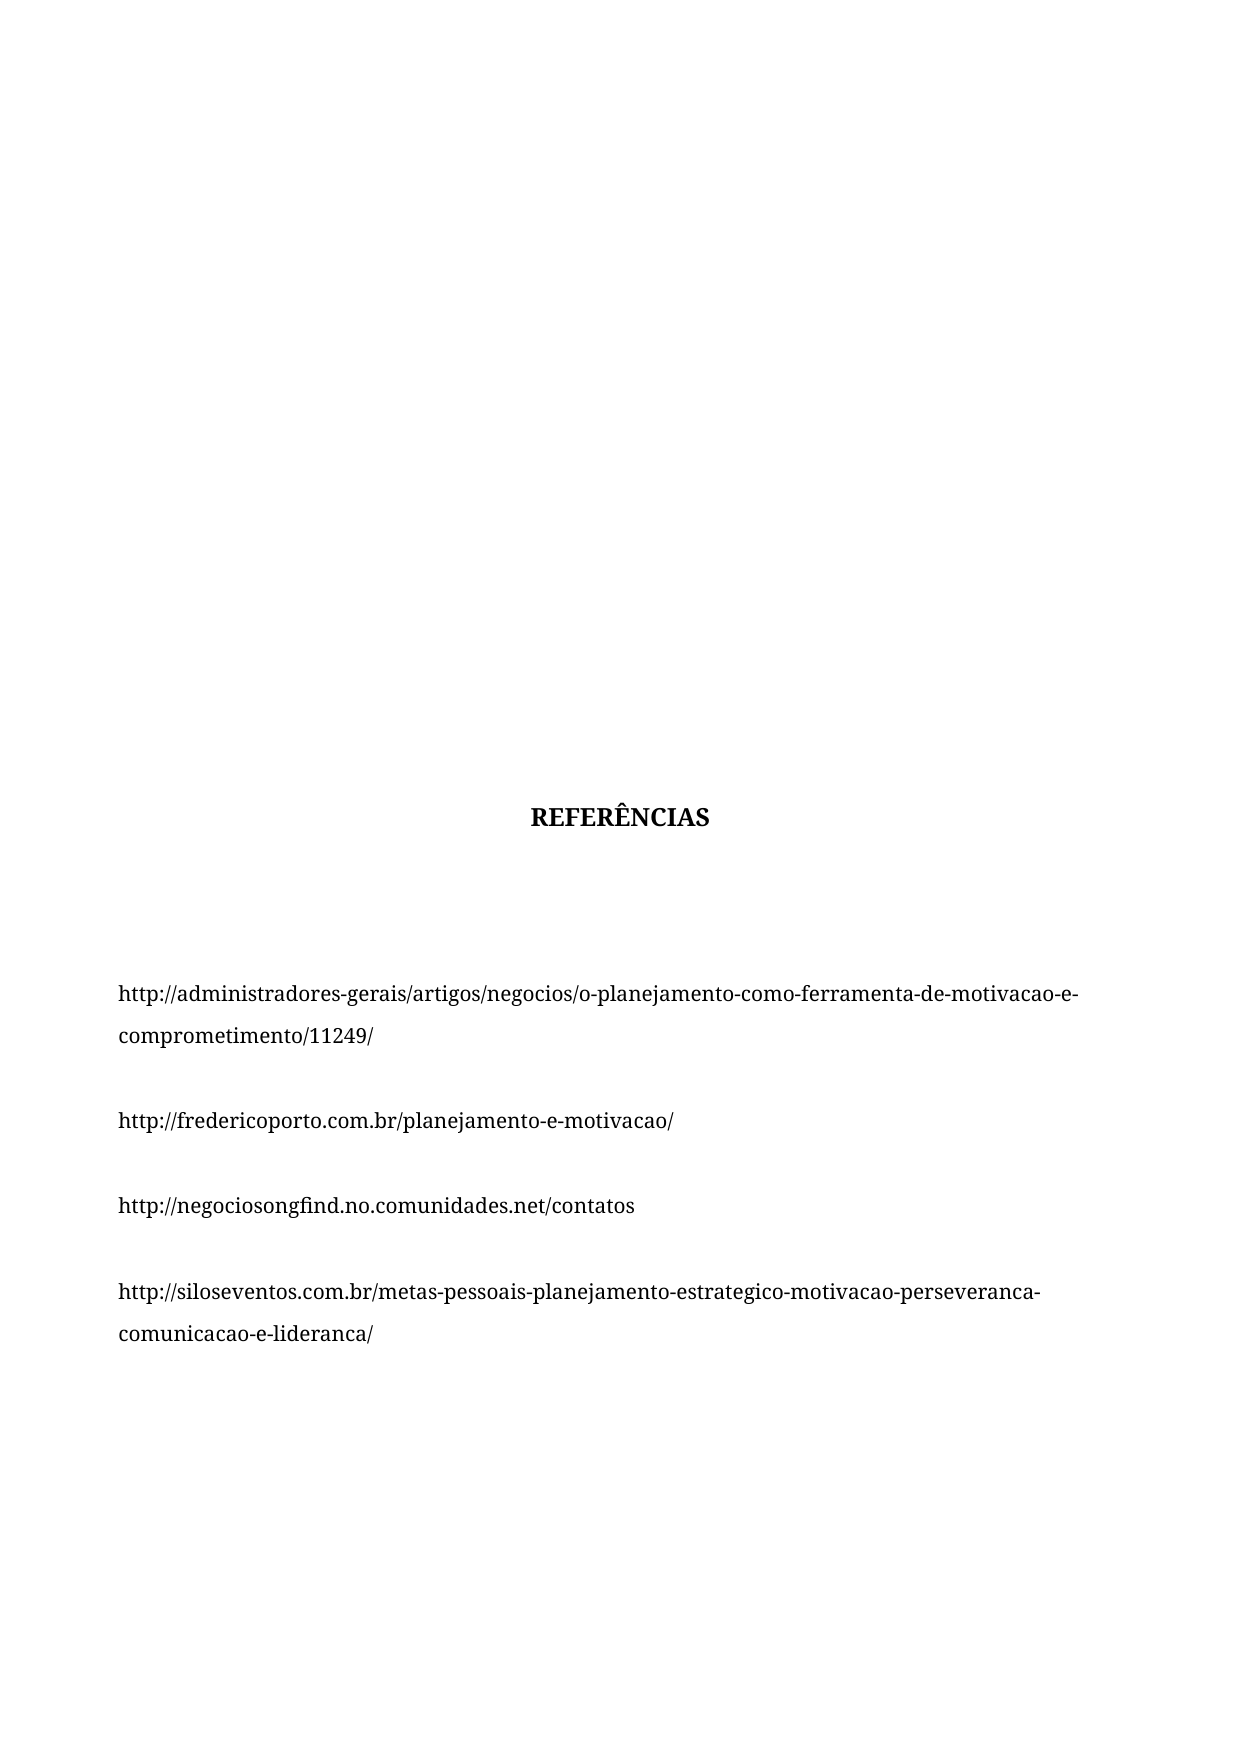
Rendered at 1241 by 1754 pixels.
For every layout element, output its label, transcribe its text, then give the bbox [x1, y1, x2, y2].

text Referências [118, 800, 1122, 834]
text http://negociosongfind.no.comunidades.net/contatos [118, 1192, 1122, 1220]
text http://siloseventos.com.br/metas-pessoais-planejamento-estrategico-motivacao-perseveranca-comunicacao-e-lideranca/ [118, 1277, 1122, 1348]
text http://administradores-gerais/artigos/negocios/o-planejamento-como-ferramenta-de-motivacao-e-comprometimento/11249/ [118, 979, 1122, 1050]
text http://fredericoporto.com.br/planejamento-e-motivacao/ [118, 1106, 1122, 1135]
